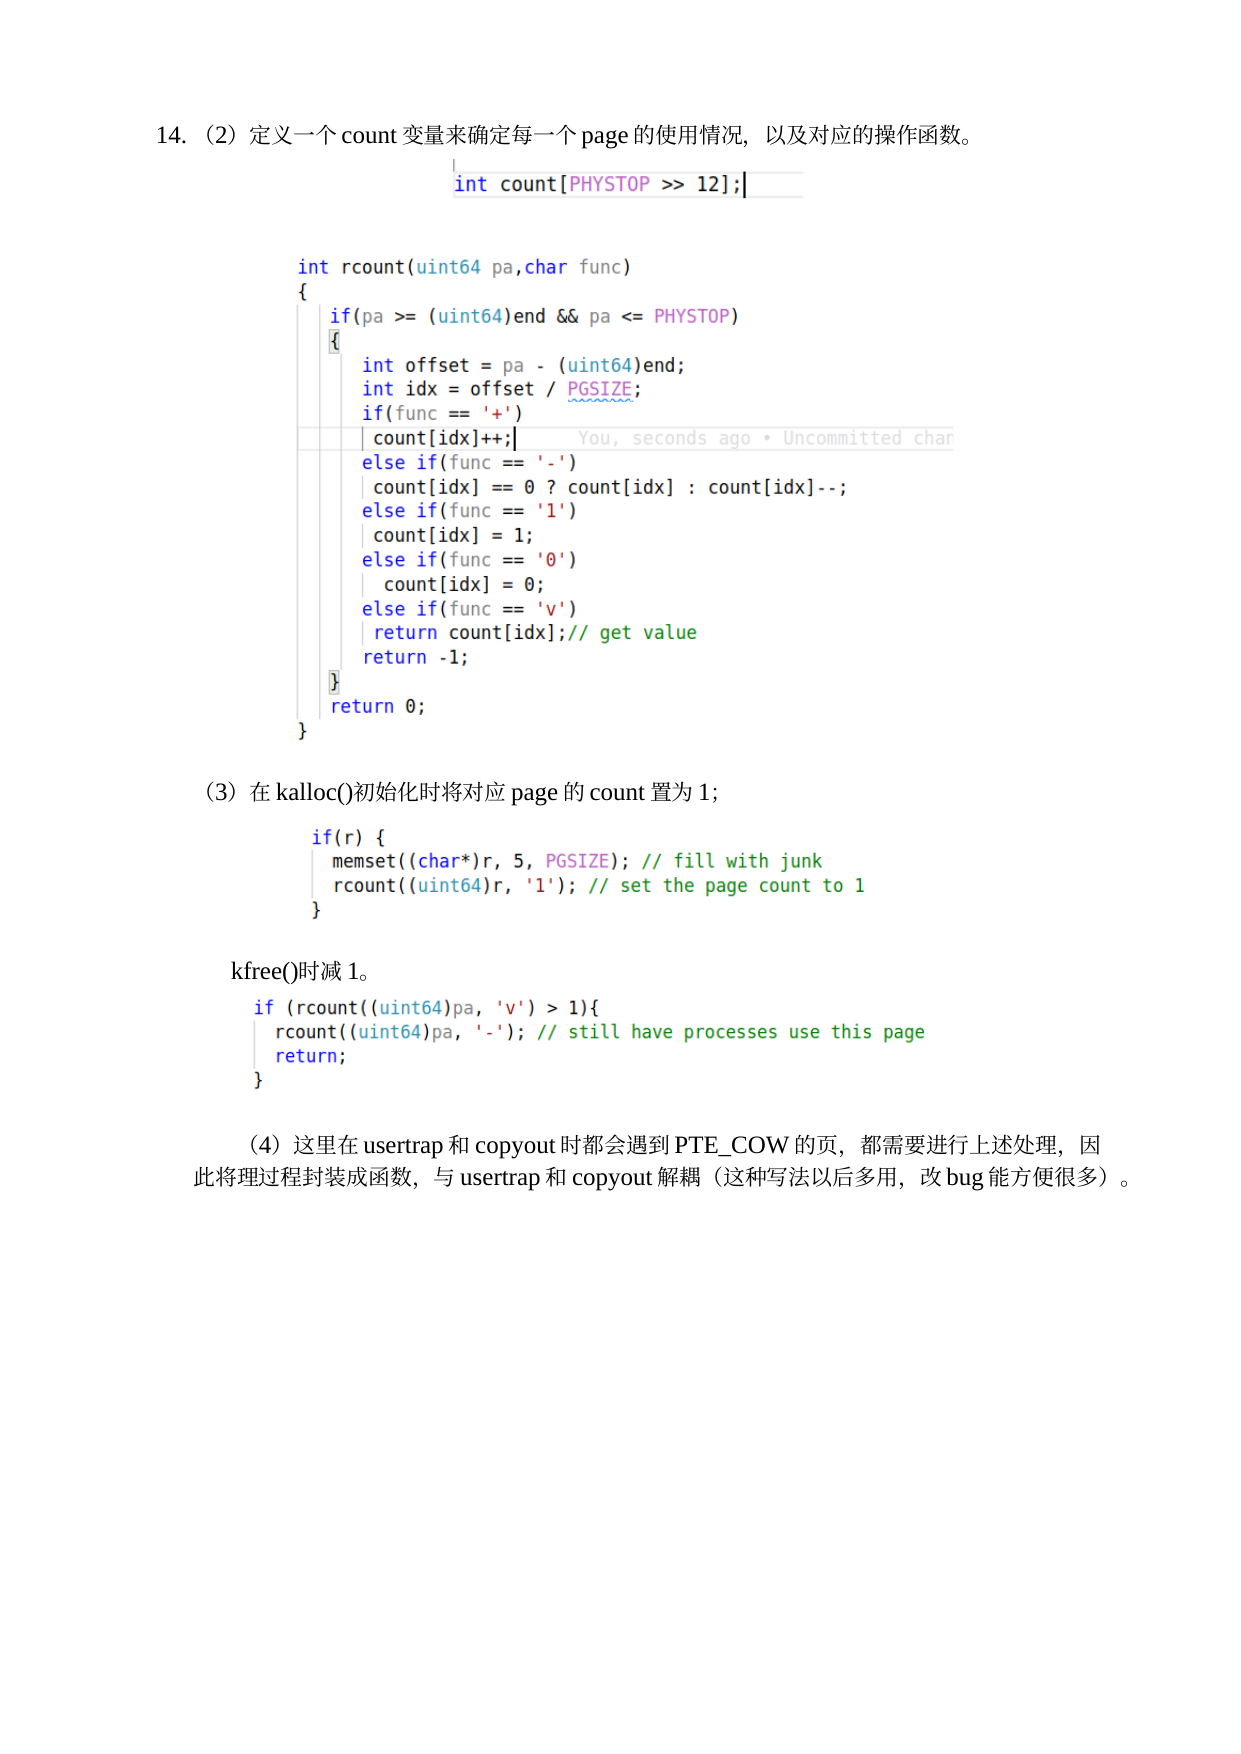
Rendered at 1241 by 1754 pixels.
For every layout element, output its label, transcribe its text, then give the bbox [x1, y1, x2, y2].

picture [437, 159, 804, 220]
picture [286, 248, 954, 747]
picture [300, 823, 940, 926]
list （4）这里在usertrap和copyout时都会遇到PTE_COW的页，都需要进行上述处理，因此将理过程封装成函数，与usertrap和copyout解耦（这种写法以后多用，改bug能方便很多）。 [156, 1129, 1122, 1192]
list kfree()时减1。 [193, 954, 1122, 986]
picture [235, 985, 1005, 1100]
list （2）定义一个count变量来确定每一个page的使用情况，以及对应的操作函数。 [156, 118, 1122, 149]
list （3）在kalloc()初始化时将对应page的count置为1； [156, 775, 1122, 807]
